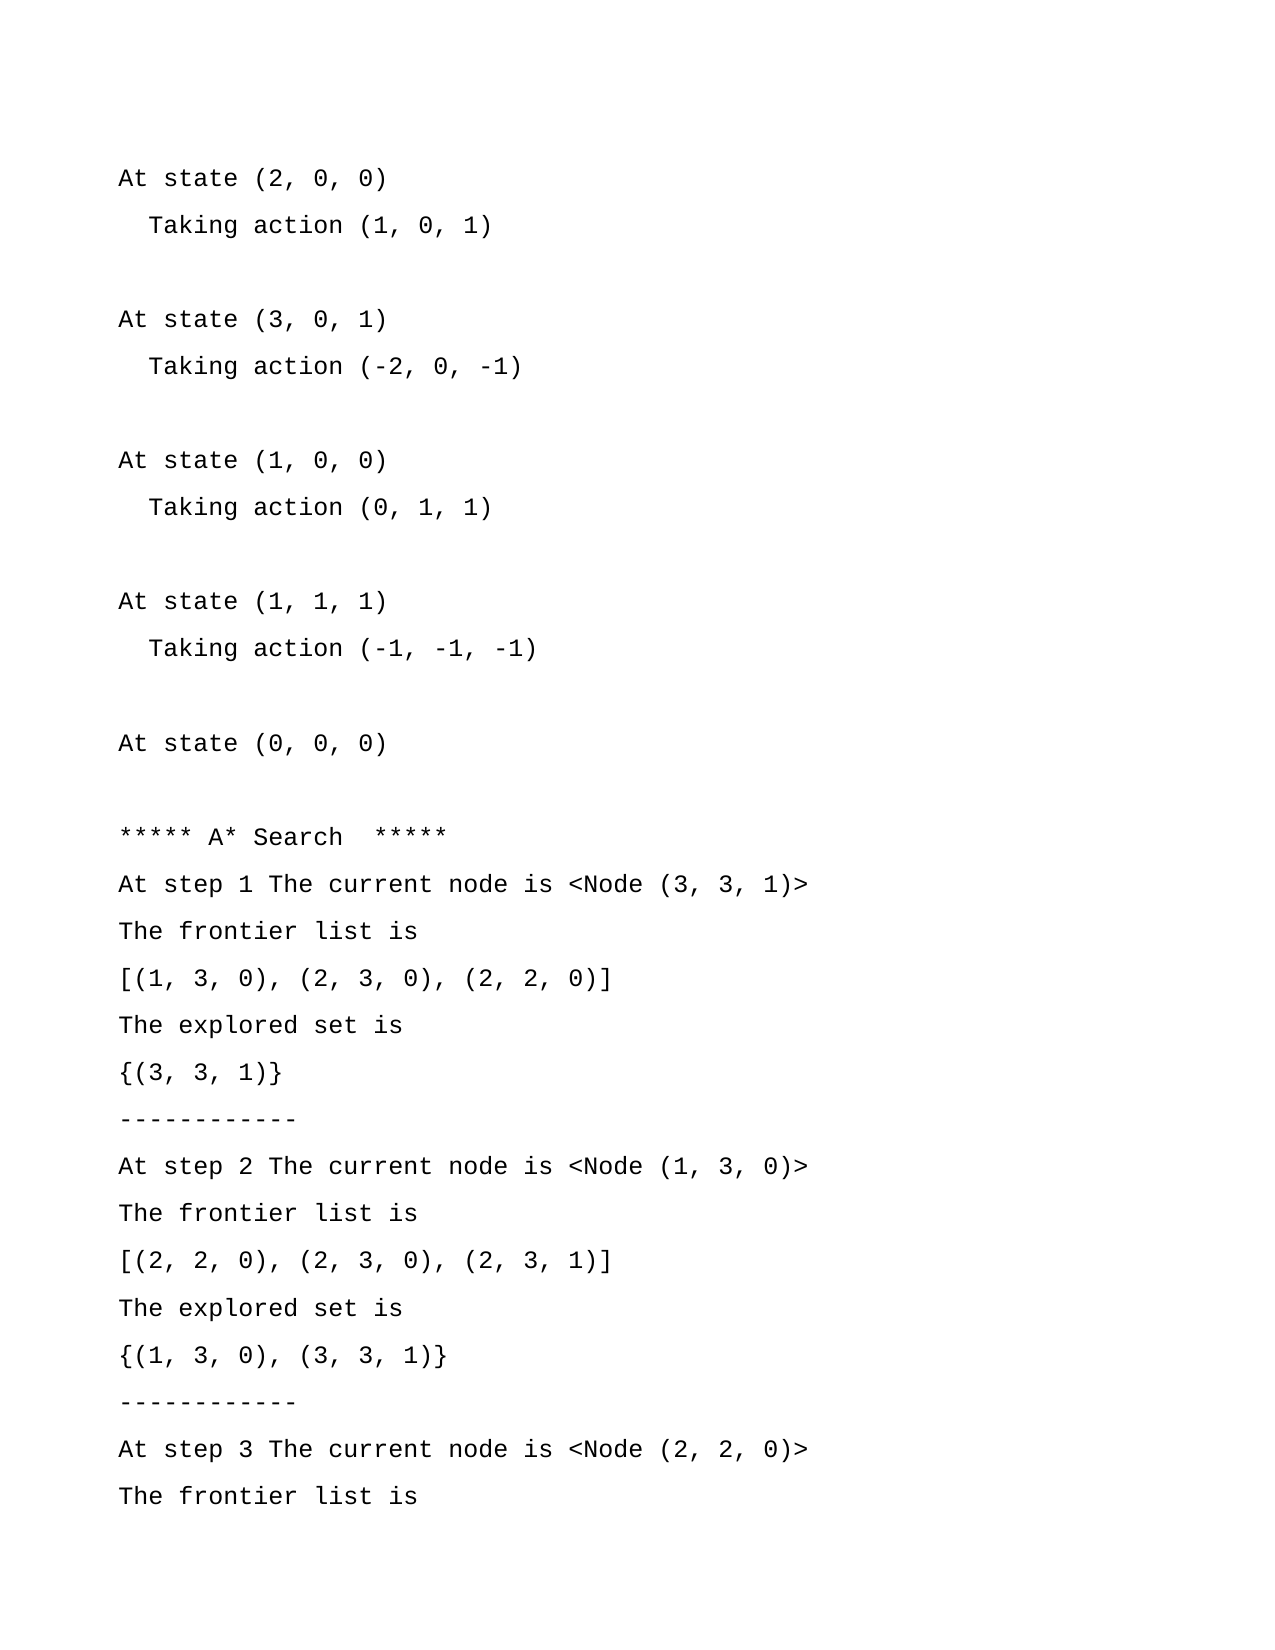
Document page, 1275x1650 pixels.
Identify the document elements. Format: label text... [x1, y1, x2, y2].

text At state (1, 1, 1) [118, 589, 1157, 617]
text At state (1, 0, 0) [118, 448, 1157, 476]
text The frontier list is [118, 1483, 1157, 1512]
text The frontier list is [118, 918, 1157, 947]
text {(1, 3, 0), (3, 3, 1)} [118, 1342, 1157, 1371]
text At state (2, 0, 0) [118, 165, 1157, 193]
text [(1, 3, 0), (2, 3, 0), (2, 2, 0)] [118, 966, 1157, 994]
text Taking action (-1, -1, -1) [118, 636, 1157, 664]
text The explored set is [118, 1295, 1157, 1323]
text At state (0, 0, 0) [118, 730, 1157, 758]
text At step 2 The current node is <Node (1, 3, 0)> [118, 1154, 1157, 1182]
text Taking action (1, 0, 1) [118, 212, 1157, 241]
text ------------ [118, 1389, 1157, 1418]
text At step 1 The current node is <Node (3, 3, 1)> [118, 871, 1157, 900]
text {(3, 3, 1)} [118, 1060, 1157, 1088]
text The explored set is [118, 1013, 1157, 1041]
text The frontier list is [118, 1201, 1157, 1229]
text Taking action (-2, 0, -1) [118, 353, 1157, 382]
text Taking action (0, 1, 1) [118, 495, 1157, 523]
text At state (3, 0, 1) [118, 306, 1157, 335]
text ***** A* Search ***** [118, 824, 1157, 853]
text At step 3 The current node is <Node (2, 2, 0)> [118, 1436, 1157, 1465]
text ------------ [118, 1107, 1157, 1135]
text [(2, 2, 0), (2, 3, 0), (2, 3, 1)] [118, 1248, 1157, 1276]
